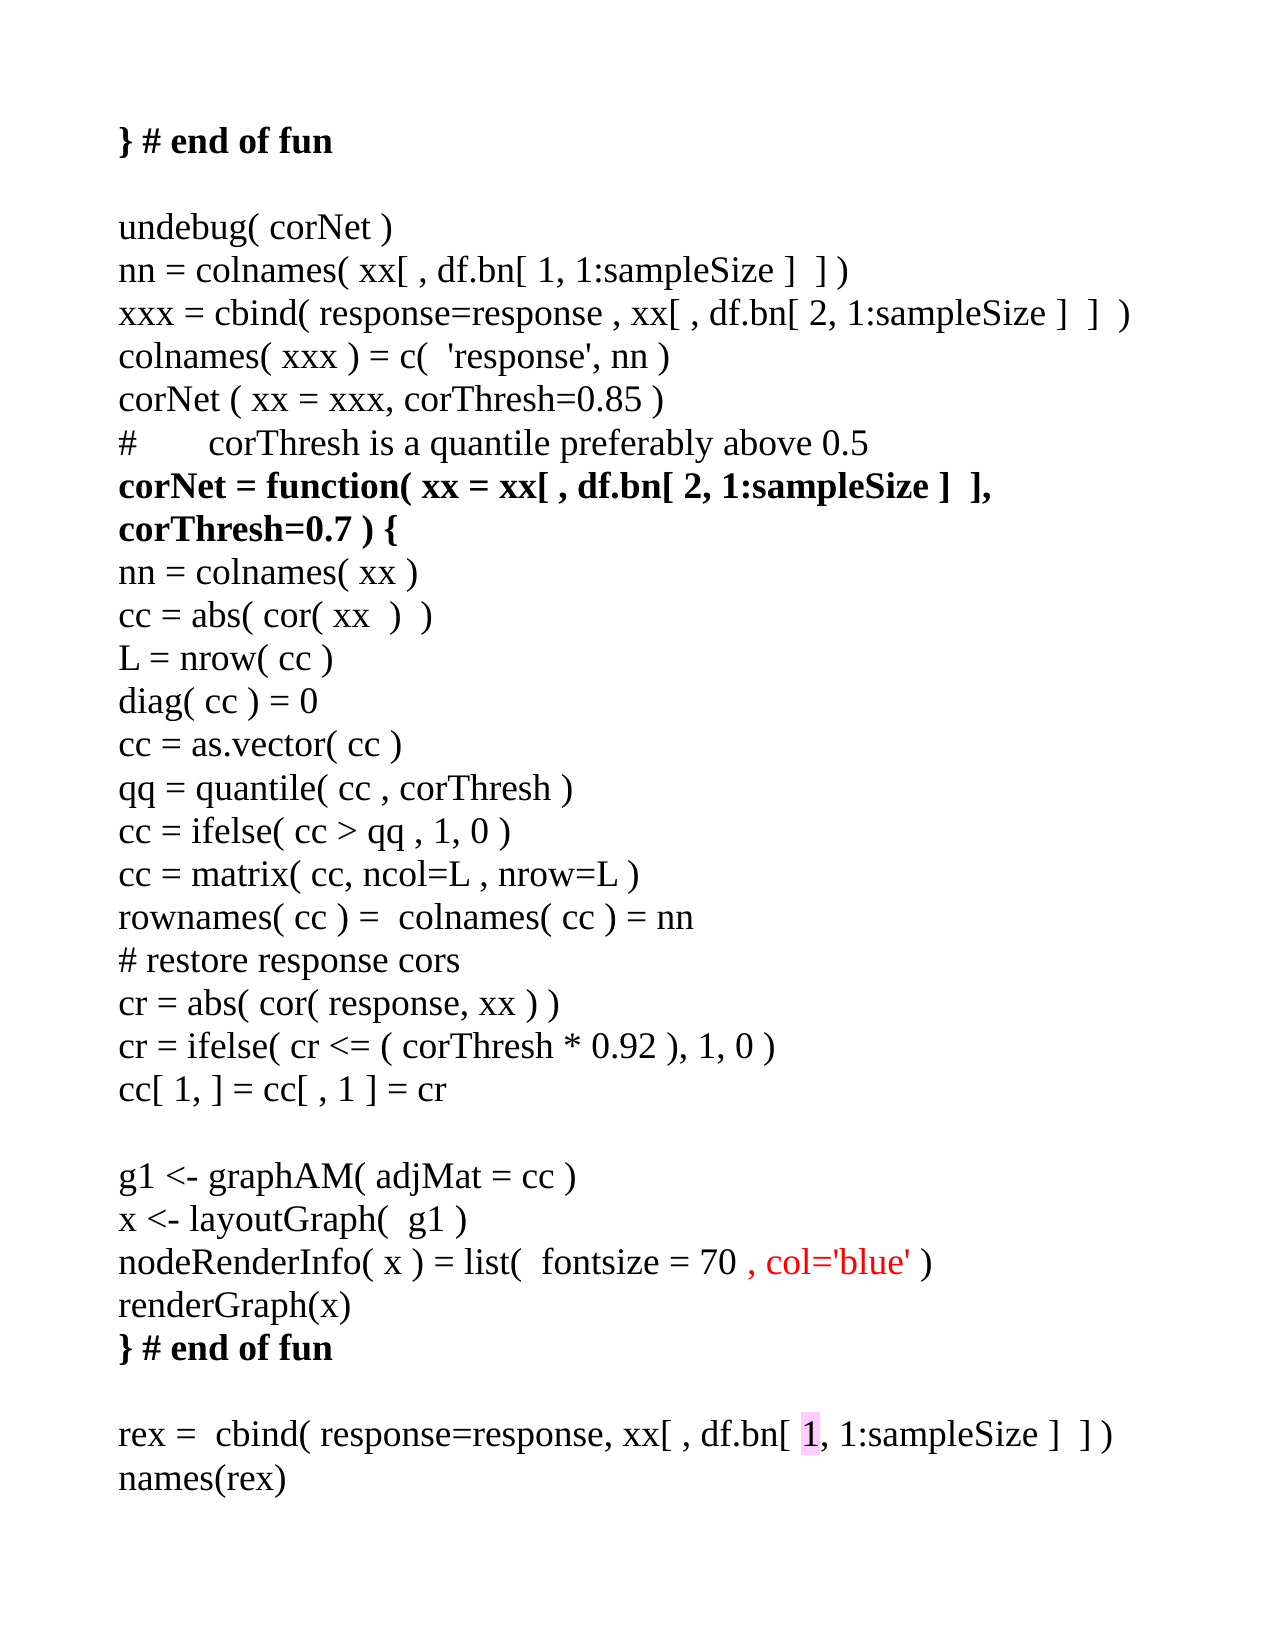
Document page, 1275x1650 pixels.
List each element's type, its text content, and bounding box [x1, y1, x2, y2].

text # corThresh is a quantile preferably above 0.5 [118, 420, 1157, 463]
text # restore response cors [118, 937, 1157, 981]
text rownames( cc ) = colnames( cc ) = nn [118, 894, 1157, 937]
text cr = ifelse( cr <= ( corThresh * 0.92 ), 1, 0 ) [118, 1024, 1157, 1067]
text nodeRenderInfo( x ) = list( fontsize = 70 , col='blue' ) [118, 1239, 1157, 1282]
text cc = abs( cor( xx ) ) [118, 592, 1157, 636]
text renderGraph(x) [118, 1282, 1157, 1326]
text g1 <- graphAM( adjMat = cc ) [118, 1153, 1157, 1196]
text diag( cc ) = 0 [118, 679, 1157, 722]
text x <- layoutGraph( g1 ) [118, 1196, 1157, 1239]
text xxx = cbind( response=response , xx[ , df.bn[ 2, 1:sampleSize ] ] ) [118, 291, 1157, 334]
text nn = colnames( xx[ , df.bn[ 1, 1:sampleSize ] ] ) [118, 247, 1157, 291]
text rex = cbind( response=response, xx[ , df.bn[ 1, 1:sampleSize ] ] ) [118, 1412, 1157, 1455]
text L = nrow( cc ) [118, 636, 1157, 679]
text } # end of fun [118, 1326, 1157, 1369]
text cr = abs( cor( response, xx ) ) [118, 981, 1157, 1024]
text cc = as.vector( cc ) [118, 722, 1157, 765]
text cc = ifelse( cc > qq , 1, 0 ) [118, 808, 1157, 851]
text cc = matrix( cc, ncol=L , nrow=L ) [118, 851, 1157, 894]
text corNet ( xx = xxx, corThresh=0.85 ) [118, 377, 1157, 420]
text cc[ 1, ] = cc[ , 1 ] = cr [118, 1067, 1157, 1110]
text nn = colnames( xx ) [118, 549, 1157, 592]
text names(rex) [118, 1455, 1157, 1498]
text corNet = function( xx = xx[ , df.bn[ 2, 1:sampleSize ] ], corThresh=0.7 ) { [118, 463, 1157, 549]
text qq = quantile( cc , corThresh ) [118, 765, 1157, 808]
text undebug( corNet ) [118, 204, 1157, 247]
text } # end of fun [118, 118, 1157, 161]
text colnames( xxx ) = c( 'response', nn ) [118, 334, 1157, 377]
